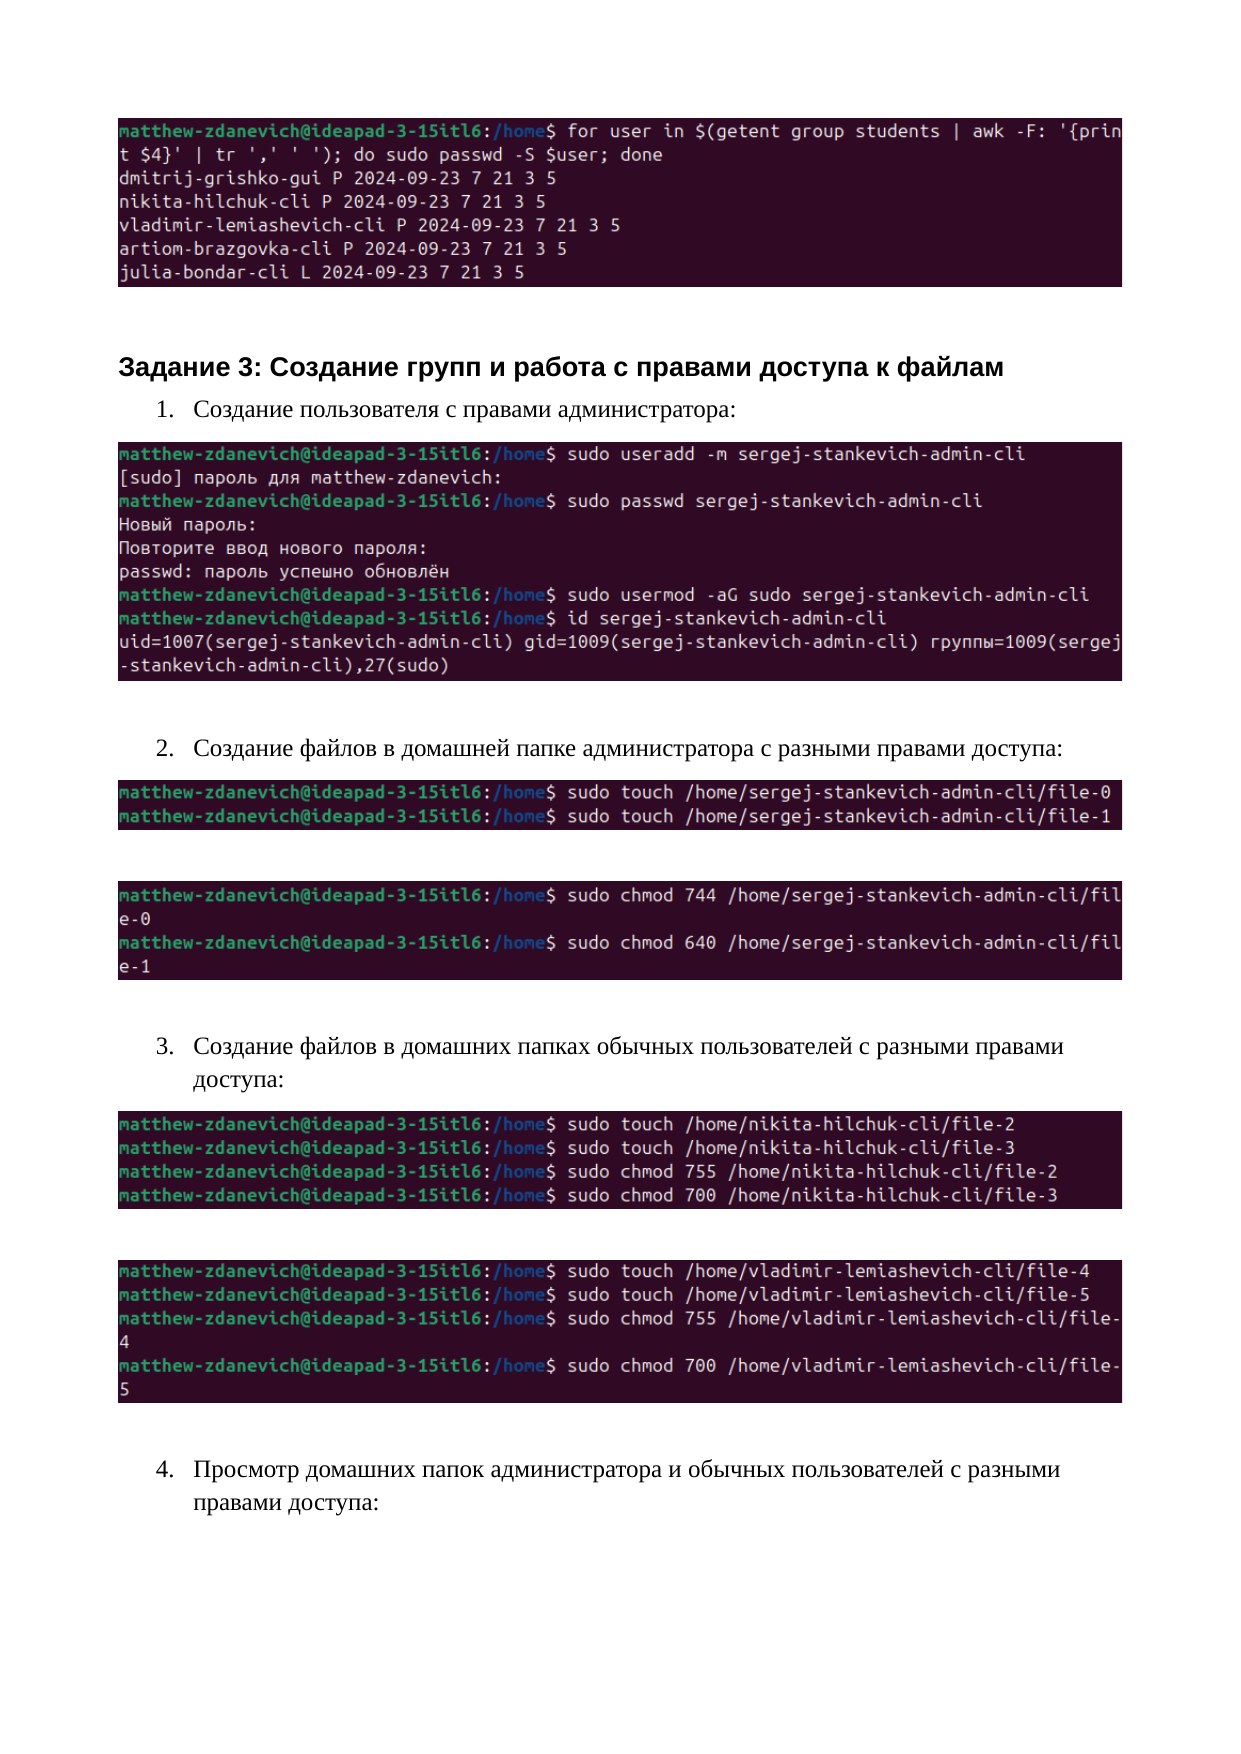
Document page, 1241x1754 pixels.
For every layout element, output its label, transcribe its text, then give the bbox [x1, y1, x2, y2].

list Создание пользователя с правами администратора: [156, 394, 1122, 423]
picture [118, 881, 1123, 980]
picture [118, 780, 1123, 830]
subtitle Задание 3: Создание групп и работа с правами доступа к файлам [118, 351, 1122, 382]
list Создание файлов в домашней папке администратора с разными правами доступа: [156, 733, 1122, 761]
list Просмотр домашних папок администратора и обычных пользователей с разными правами доступа: [156, 1454, 1122, 1516]
picture [118, 118, 1123, 287]
picture [118, 1111, 1123, 1209]
picture [118, 1260, 1123, 1403]
list Создание файлов в домашних папках обычных пользователей с разными правами доступа: [156, 1031, 1122, 1093]
picture [118, 442, 1123, 681]
